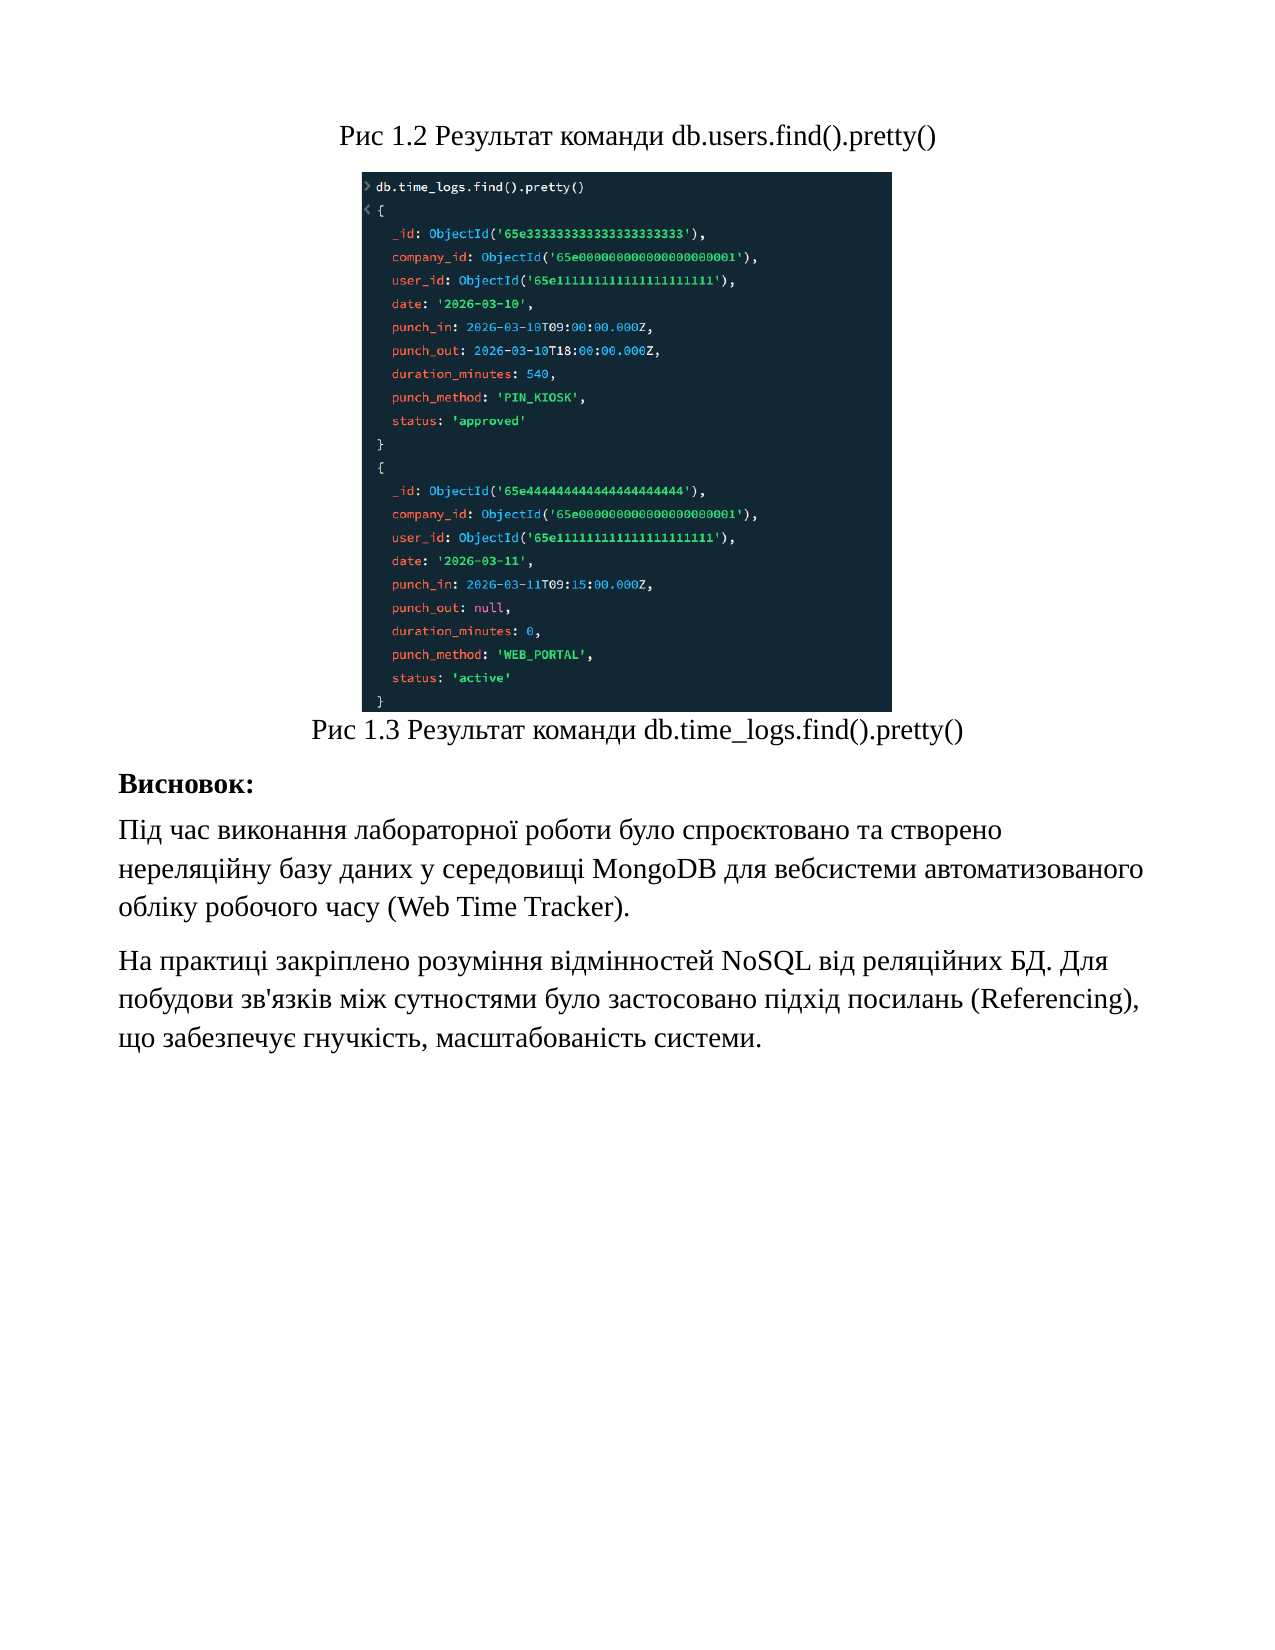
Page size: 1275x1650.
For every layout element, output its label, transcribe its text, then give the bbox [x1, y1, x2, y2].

subtitle Висновок: [118, 766, 1157, 800]
text На практиці закріплено розуміння відмінностей NoSQL від реляційних БД. Для побудови зв'язків між сутностями було застосовано підхід посилань (Referencing), що забезпечує гнучкість, масштабованість системи. [118, 943, 1157, 1092]
text Під час виконання лабораторної роботи було спроєктовано та створено нереляційну базу даних у середовищі MongoDB для вебсистеми автоматизованого обліку робочого часу (Web Time Tracker). [118, 812, 1157, 923]
picture [361, 172, 892, 712]
text Рис 1.2 Результат команди db.users.find().pretty() Рис 1.3 Результат команди db.time_logs.find().pretty() [118, 118, 1157, 746]
